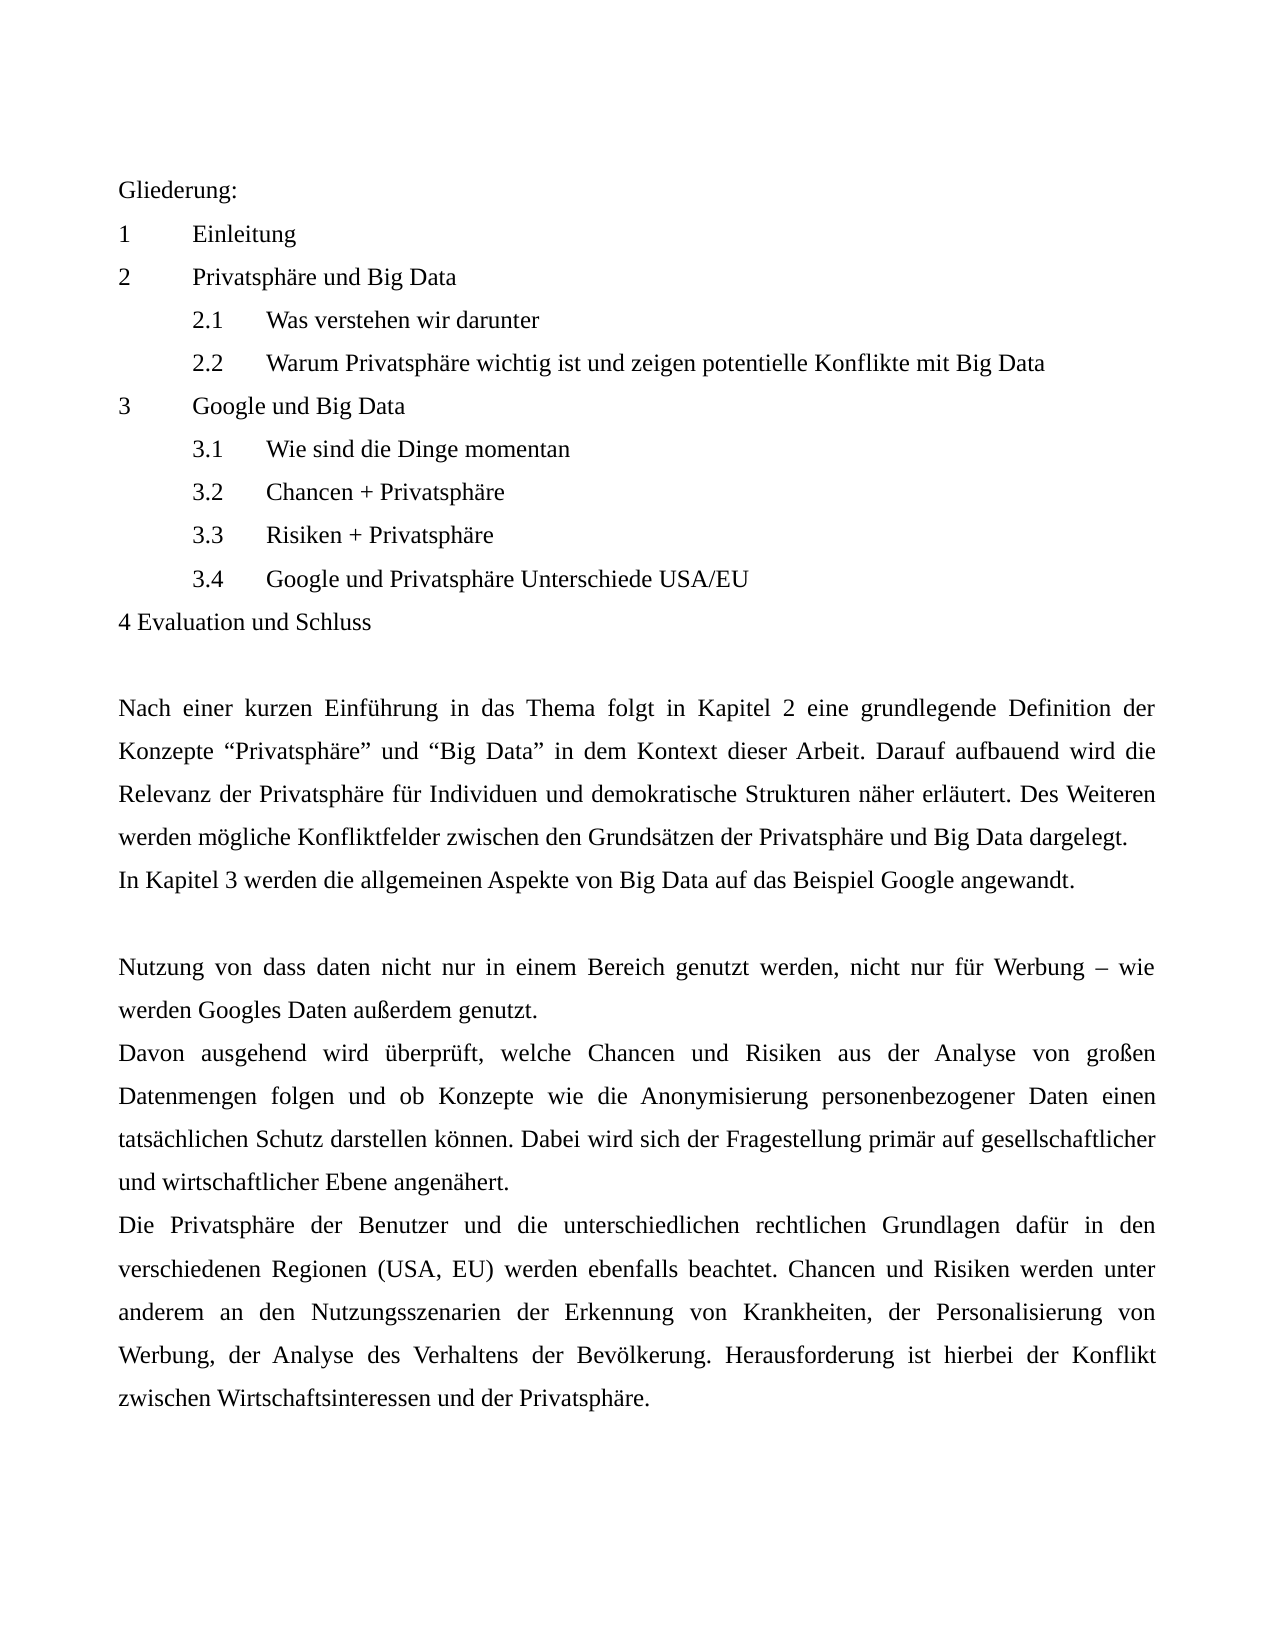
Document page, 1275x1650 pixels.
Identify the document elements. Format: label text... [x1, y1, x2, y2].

text 2 Privatsphäre und Big Data [118, 262, 1157, 291]
text 2.1 Was verstehen wir darunter [118, 305, 1157, 334]
text Nutzung von dass daten nicht nur in einem Bereich genutzt werden, nicht nur für Werbung – wie werden Googles Daten außerdem genutzt. [118, 952, 1157, 1024]
text In Kapitel 3 werden die allgemeinen Aspekte von Big Data auf das Beispiel Google angewandt. [118, 866, 1157, 894]
text 2.2 Warum Privatsphäre wichtig ist und zeigen potentielle Konflikte mit Big Data [118, 348, 1157, 377]
text 3.3 Risiken + Privatsphäre [118, 521, 1157, 549]
text Nach einer kurzen Einführung in das Thema folgt in Kapitel 2 eine grundlegende Definition der Konzepte “Privatsphäre” und “Big Data” in dem Kontext dieser Arbeit. Darauf aufbauend wird die Relevanz der Privatsphäre für Individuen und demokratische Strukturen näher erläutert. Des Weiteren werden mögliche Konfliktfelder zwischen den Grundsätzen der Privatsphäre und Big Data dargelegt. [118, 693, 1157, 851]
text Die Privatsphäre der Benutzer und die unterschiedlichen rechtlichen Grundlagen dafür in den verschiedenen Regionen (USA, EU) werden ebenfalls beachtet. Chancen und Risiken werden unter anderem an den Nutzungsszenarien der Erkennung von Krankheiten, der Personalisierung von Werbung, der Analyse des Verhaltens der Bevölkerung. Herausforderung ist hierbei der Konflikt zwischen Wirtschaftsinteressen und der Privatsphäre. [118, 1211, 1157, 1412]
text Davon ausgehend wird überprüft, welche Chancen und Risiken aus der Analyse von großen Datenmengen folgen und ob Konzepte wie die Anonymisierung personenbezogener Daten einen tatsächlichen Schutz darstellen können. Dabei wird sich der Fragestellung primär auf gesellschaftlicher und wirtschaftlicher Ebene angenähert. [118, 1038, 1157, 1196]
text Gliederung: [118, 176, 1157, 204]
text 1 Einleitung [118, 219, 1157, 247]
text 3 Google und Big Data [118, 391, 1157, 420]
text 3.4 Google und Privatsphäre Unterschiede USA/EU [118, 564, 1157, 592]
text 4 Evaluation und Schluss [118, 607, 1157, 636]
text 3.1 Wie sind die Dinge momentan [118, 434, 1157, 463]
text 3.2 Chancen + Privatsphäre [118, 477, 1157, 506]
